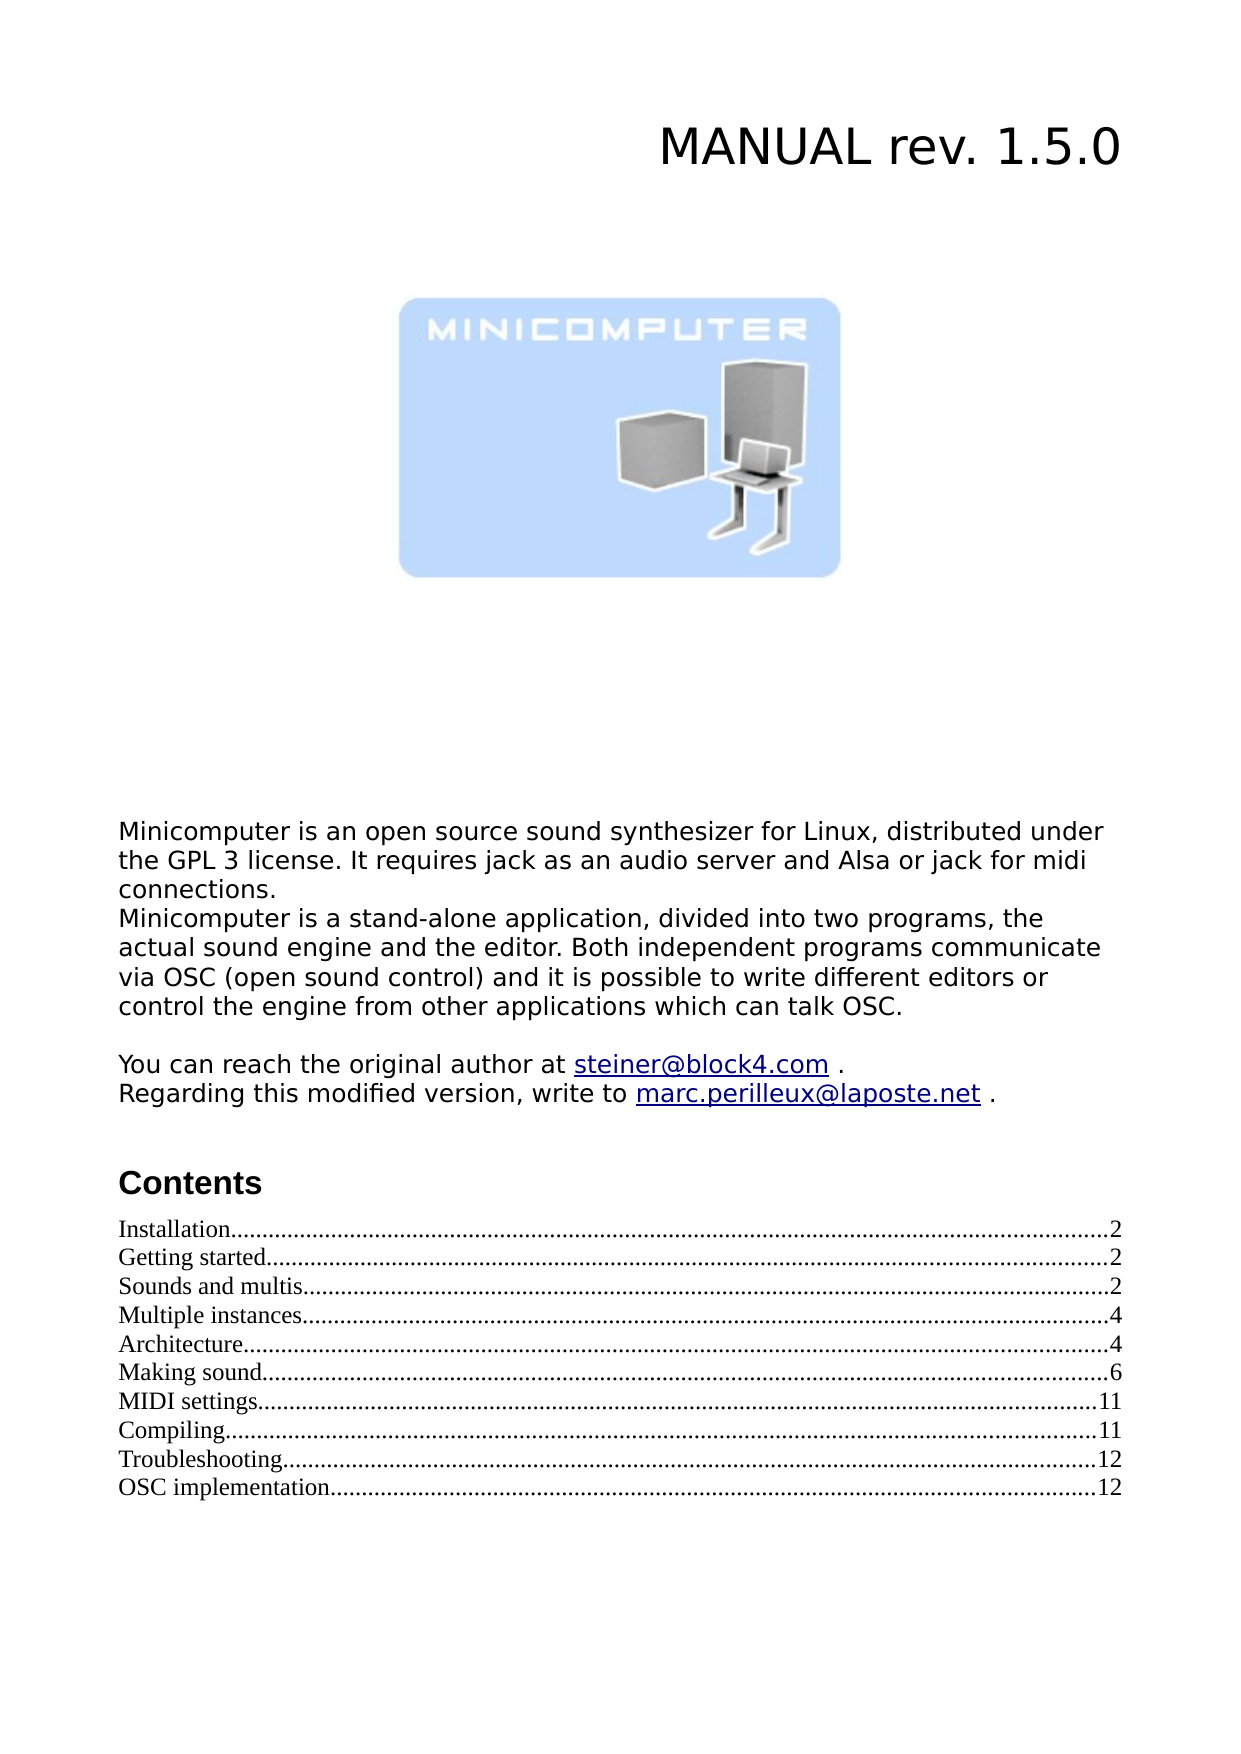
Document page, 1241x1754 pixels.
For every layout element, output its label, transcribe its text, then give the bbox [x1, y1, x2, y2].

subtitle Contents [118, 1163, 1122, 1201]
text Installation 2 [118, 1214, 1122, 1242]
text You can reach the original author at steiner@block4.com . [118, 1050, 1122, 1079]
text Compiling 11 [118, 1415, 1122, 1444]
text Multiple instances 4 [118, 1300, 1122, 1329]
text MANUAL rev. 1.5.0 [118, 118, 1122, 176]
text Making sound 6 [118, 1357, 1122, 1386]
text Getting started 2 [118, 1242, 1122, 1271]
picture [393, 293, 847, 584]
text OSC implementation 12 [118, 1472, 1122, 1501]
text Sounds and multis 2 [118, 1271, 1122, 1300]
text Troubleshooting 12 [118, 1444, 1122, 1472]
text Regarding this modified version, write to marc.perilleux@laposte.net . [118, 1079, 1122, 1109]
text Minicomputer is a stand-alone application, divided into two programs, the actual sound engine and the editor. Both independent programs communicate via OSC (open sound control) and it is possible to write different editors or control the engine from other applications which can talk OSC. [118, 904, 1122, 1021]
text Minicomputer is an open source sound synthesizer for Linux, distributed under the GPL 3 license. It requires jack as an audio server and Alsa or jack for midi connections. [118, 817, 1122, 904]
text Architecture 4 [118, 1329, 1122, 1357]
text MIDI settings 11 [118, 1386, 1122, 1415]
